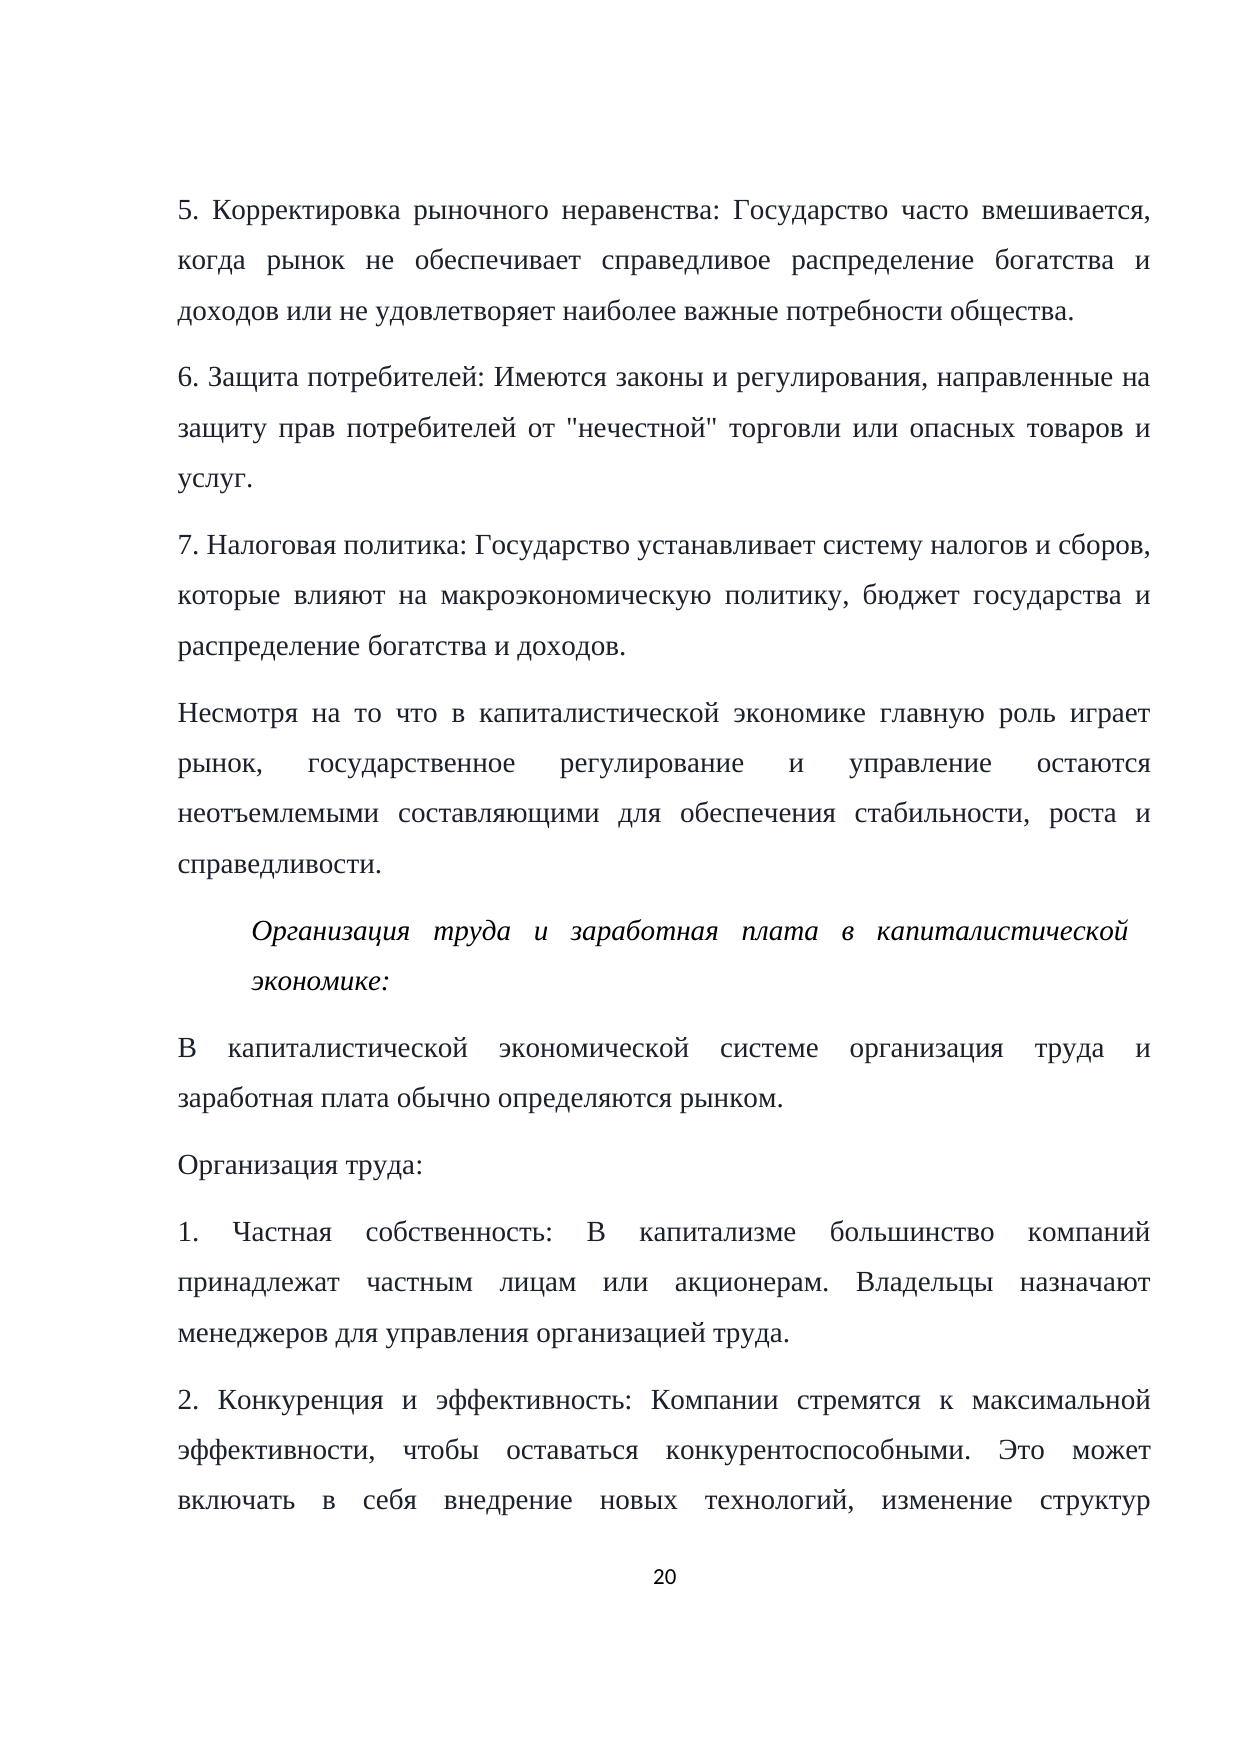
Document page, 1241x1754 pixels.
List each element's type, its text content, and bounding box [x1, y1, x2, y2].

text 6. Защита потребителей: Имеются законы и регулирования, направленные на защиту прав потребителей от "нечестной" торговли или опасных товаров и услуг. [177, 359, 1152, 494]
text Организация труда и заработная плата в капиталистической экономике: [177, 913, 1152, 997]
text В капиталистической экономической системе организация труда и заработная плата обычно определяются рынком. [177, 1030, 1152, 1114]
text Организация труда: [177, 1147, 1152, 1181]
text Несмотря на то что в капиталистической экономике главную роль играет рынок, государственное регулирование и управление остаются неотъемлемыми составляющими для обеспечения стабильности, роста и справедливости. [177, 695, 1152, 879]
text 5. Корректировка рыночного неравенства: Государство часто вмешивается, когда рынок не обеспечивает справедливое распределение богатства и доходов или не удовлетворяет наиболее важные потребности общества. [177, 192, 1152, 326]
text 7. Налоговая политика: Государство устанавливает систему налогов и сборов, которые влияют на макроэкономическую политику, бюджет государства и распределение богатства и доходов. [177, 527, 1152, 661]
text 2. Конкуренция и эффективность: Компании стремятся к максимальной эффективности, чтобы оставаться конкурентоспособными. Это может включать в себя внедрение новых технологий, изменение структур [177, 1382, 1152, 1516]
text 1. Частная собственность: В капитализме большинство компаний принадлежат частным лицам или акционерам. Владельцы назначают менеджеров для управления организацией труда. [177, 1214, 1152, 1348]
